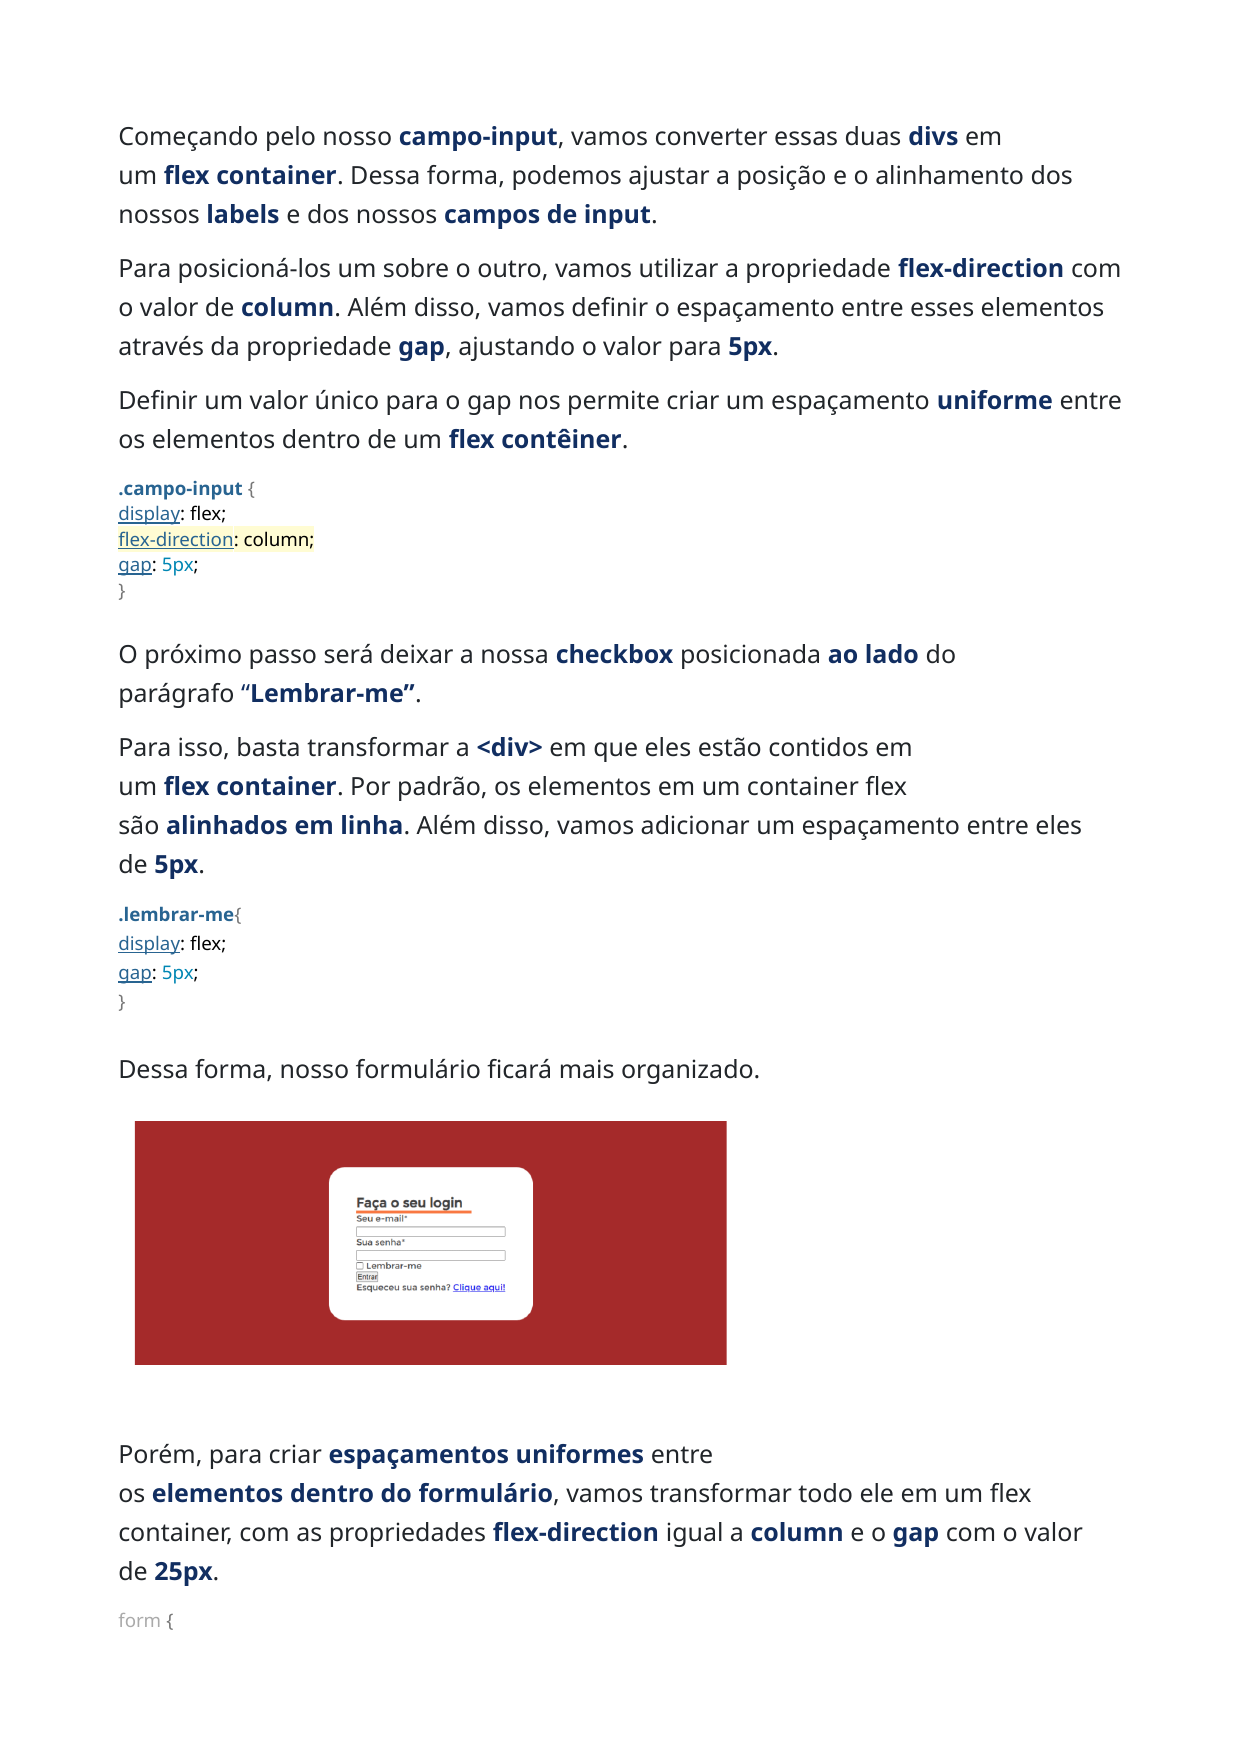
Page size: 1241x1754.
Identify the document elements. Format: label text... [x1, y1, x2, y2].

text display: flex; [118, 501, 1122, 526]
text .lembrar-me{ [118, 901, 1122, 926]
picture [134, 1121, 727, 1365]
text O próximo passo será deixar a nossa checkbox posicionada ao lado do parágrafo “Lembrar-me”. [118, 603, 1122, 710]
text .campo-input { [118, 475, 1122, 501]
text } [118, 577, 1122, 603]
text Começando pelo nosso campo-input, vamos converter essas duas divs em um flex container. Dessa forma, podemos ajustar a posição e o alinhamento dos nossos labels e dos nossos campos de input. [118, 118, 1122, 231]
text Definir um valor único para o gap nos permite criar um espaçamento uniforme entre os elementos dentro de um flex contêiner. [118, 382, 1122, 456]
text Para posicioná-los um sobre o outro, vamos utilizar a propriedade flex-direction com o valor de column. Além disso, vamos definir o espaçamento entre esses elementos através da propriedade gap, ajustando o valor para 5px. [118, 250, 1122, 363]
text Dessa forma, nosso formulário ficará mais organizado. [118, 1018, 1122, 1086]
text gap: 5px; [118, 959, 1122, 985]
text form { [118, 1608, 1122, 1633]
text Porém, para criar espaçamentos uniformes entre os elementos dentro do formulário, vamos transformar todo ele em um flex container, com as propriedades flex-direction igual a column e o gap com o valor de 25px. [118, 1403, 1122, 1588]
text display: flex; [118, 930, 1122, 956]
text gap: 5px; [118, 552, 1122, 577]
text Para isso, basta transformar a <div> em que eles estão contidos em um flex container. Por padrão, os elementos em um container flex são alinhados em linha. Além disso, vamos adicionar um espaçamento entre eles de 5px. [118, 729, 1122, 881]
text flex-direction: column; [118, 526, 1122, 552]
text } [118, 989, 1122, 1014]
